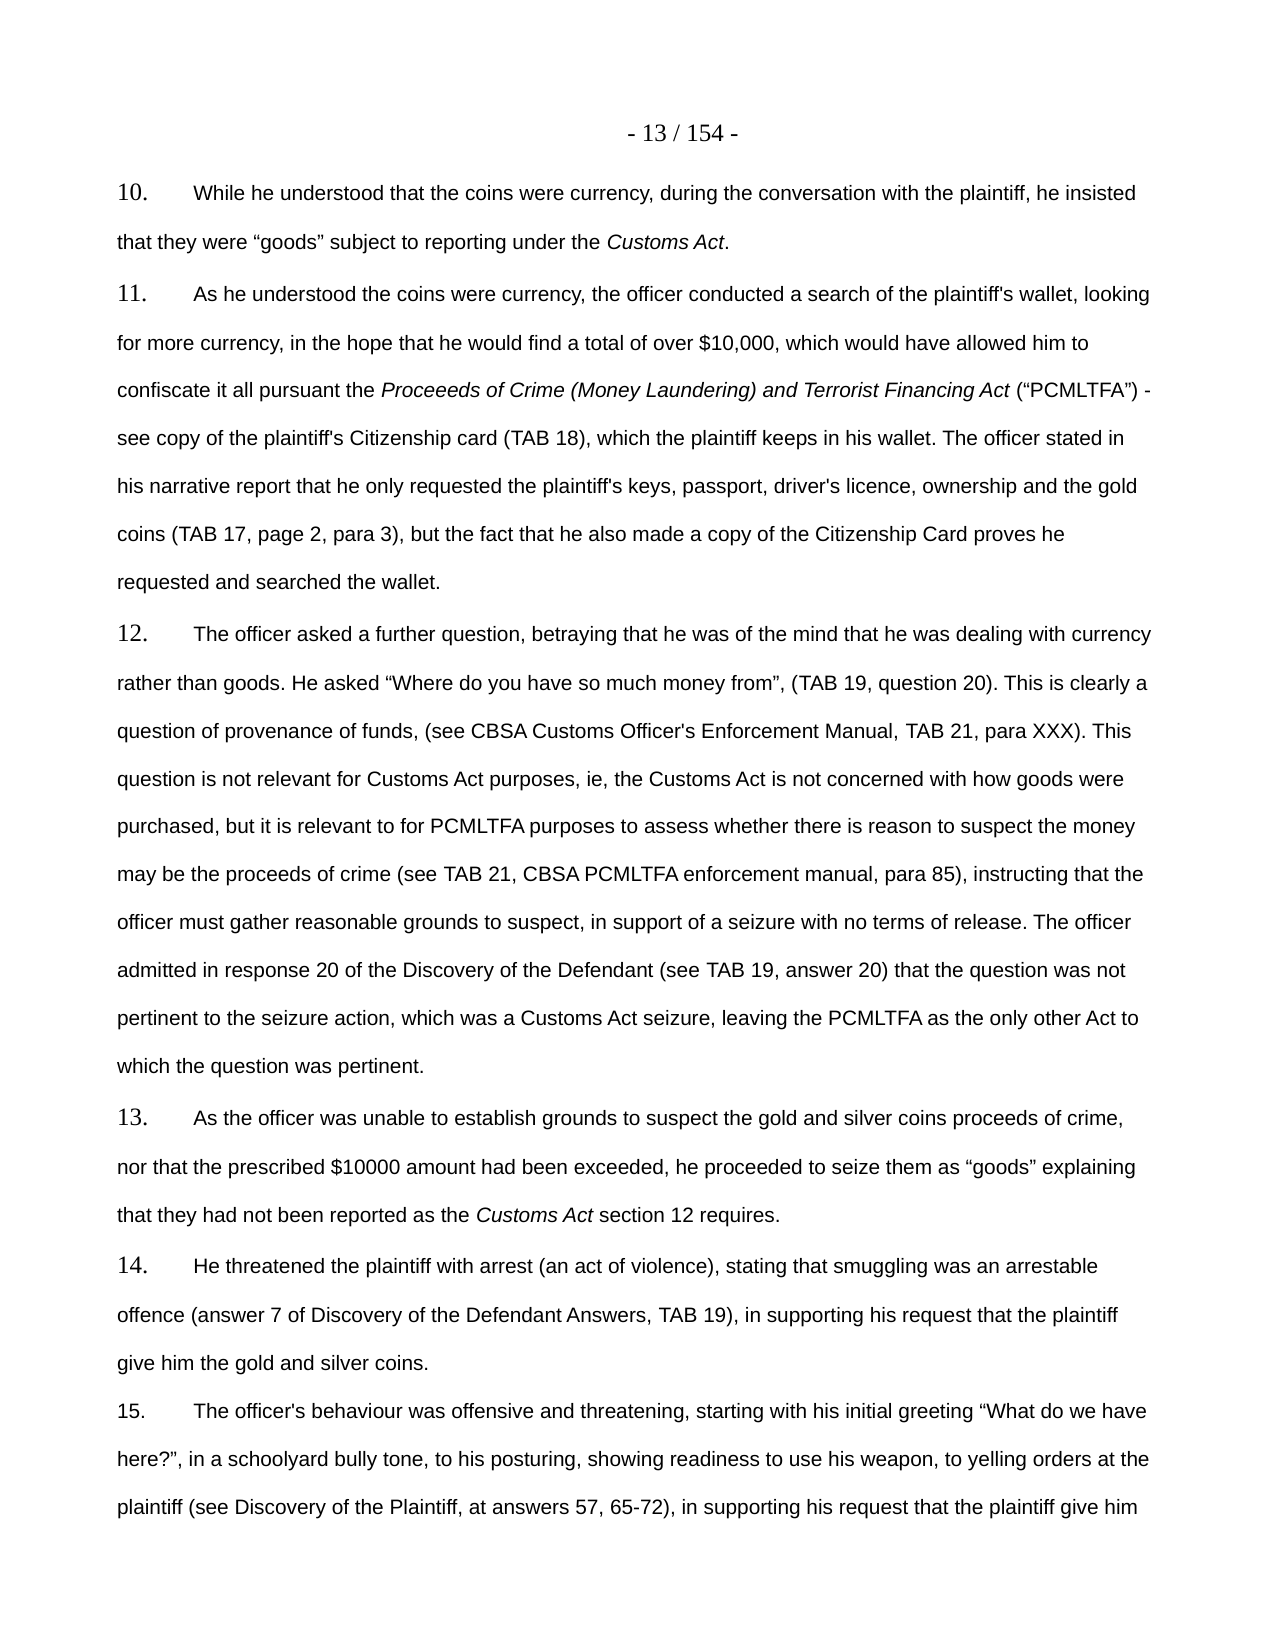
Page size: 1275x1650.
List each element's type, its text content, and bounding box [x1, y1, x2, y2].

subtitle As the officer was unable to establish grounds to suspect the gold and silver coins proceeds of crime, nor that the prescribed $10000 amount had been exceeded, he proceeded to seize them as “goods” explaining that they had not been reported as the Customs Act section 12 requires. [117, 1102, 1157, 1226]
subtitle He threatened the plaintiff with arrest (an act of violence), stating that smuggling was an arrestable offence (answer 7 of Discovery of the Defendant Answers, TAB 19), in supporting his request that the plaintiff give him the gold and silver coins. [117, 1250, 1157, 1375]
subtitle While he understood that the coins were currency, during the conversation with the plaintiff, he insisted that they were “goods” subject to reporting under the Customs Act. [117, 177, 1157, 254]
subtitle The officer's behaviour was offensive and threatening, starting with his initial greeting “What do we have here?”, in a schoolyard bully tone, to his posturing, showing readiness to use his weapon, to yelling orders at the plaintiff (see Discovery of the Plaintiff, at answers 57, 65-72), in supporting his request that the plaintiff give him [117, 1399, 1157, 1519]
subtitle As he understood the coins were currency, the officer conducted a search of the plaintiff's wallet, looking for more currency, in the hope that he would find a total of over $10,000, which would have allowed him to confiscate it all pursuant the Proceeeds of Crime (Money Laundering) and Terrorist Financing Act (“PCMLTFA”) - see copy of the plaintiff's Citizenship card (TAB 18), which the plaintiff keeps in his wallet. The officer stated in his narrative report that he only requested the plaintiff's keys, passport, driver's licence, ownership and the gold coins (TAB 17, page 2, para 3), but the fact that he also made a copy of the Citizenship Card proves he requested and searched the wallet. [117, 278, 1157, 594]
subtitle The officer asked a further question, betraying that he was of the mind that he was dealing with currency rather than goods. He asked “Where do you have so much money from”, (TAB 19, question 20). This is clearly a question of provenance of funds, (see CBSA Customs Officer's Enforcement Manual, TAB 21, para XXX). This question is not relevant for Customs Act purposes, ie, the Customs Act is not concerned with how goods were purchased, but it is relevant to for PCMLTFA purposes to assess whether there is reason to suspect the money may be the proceeds of crime (see TAB 21, CBSA PCMLTFA enforcement manual, para 85), instructing that the officer must gather reasonable grounds to suspect, in support of a seizure with no terms of release. The officer admitted in response 20 of the Discovery of the Defendant (see TAB 19, answer 20) that the question was not pertinent to the seizure action, which was a Customs Act seizure, leaving the PCMLTFA as the only other Act to which the question was pertinent. [117, 618, 1157, 1078]
